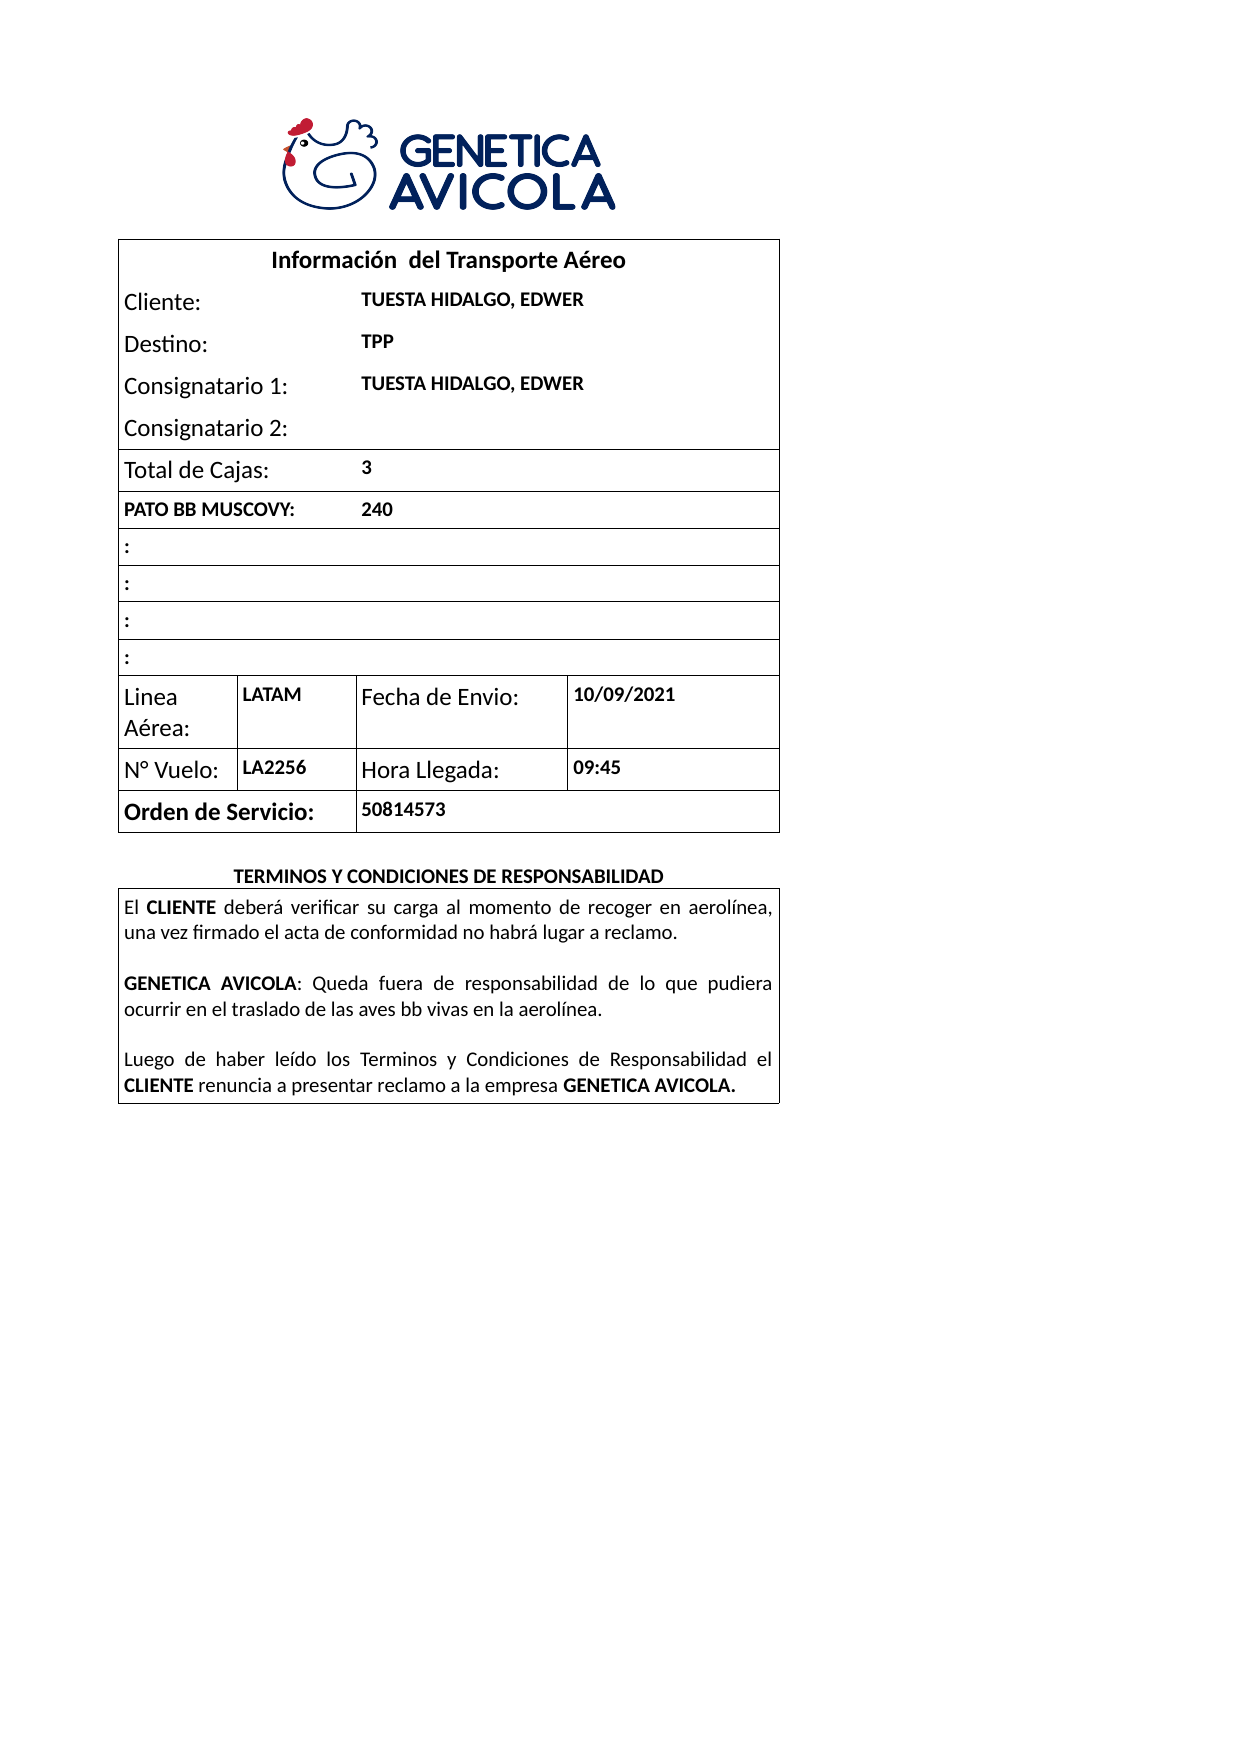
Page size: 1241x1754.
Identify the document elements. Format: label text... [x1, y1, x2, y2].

table_cell Consignatario 1: [119, 365, 356, 406]
picture [282, 118, 616, 210]
table_cell [356, 640, 779, 675]
table_cell [356, 406, 779, 448]
table_cell Destino: [119, 323, 356, 364]
table_cell Cliente: [119, 281, 356, 322]
table_cell LA2256 [238, 749, 356, 790]
table_cell 09:45 [568, 749, 779, 790]
table_cell 10/09/2021 [568, 676, 779, 748]
table_cell : [119, 602, 356, 638]
table_header Información del Transporte Aéreo [119, 240, 779, 281]
table_cell PATO BB MUSCOVY: [119, 492, 356, 527]
table_cell TPP [356, 323, 779, 364]
table_cell LATAM [238, 676, 356, 748]
table_cell TUESTA HIDALGO, EDWER [356, 281, 779, 322]
table_cell TUESTA HIDALGO, EDWER [356, 365, 779, 406]
table_cell Fecha de Envio: [357, 676, 567, 748]
table_cell Total de Cajas: [119, 450, 356, 491]
table_cell : [119, 566, 356, 601]
table_cell 50814573 [357, 791, 779, 832]
table_cell Linea Aérea: [119, 676, 237, 748]
table_cell Consignatario 2: [119, 406, 356, 448]
table_cell Orden de Servicio: [119, 791, 356, 832]
table_cell : [119, 640, 356, 675]
table_cell [356, 602, 779, 638]
table_cell 3 [356, 450, 779, 491]
table_cell Hora Llegada: [357, 749, 567, 790]
table_cell : [119, 529, 356, 564]
table_cell 240 [356, 492, 779, 527]
table_cell TERMINOS Y CONDICIONES DE RESPONSABILIDAD [118, 833, 779, 888]
table_cell N° Vuelo: [119, 749, 237, 790]
table_cell [356, 566, 779, 601]
table_cell El CLIENTE deberá verificar su carga al momento de recoger en aerolínea, una vez firmado el acta de conformidad no habrá lugar a reclamo. GENETICA AVICOLA: Queda fuera de responsabilidad de lo que pudiera ocurrir en el traslado de las aves bb vivas en la aerolínea. Luego de haber leído los Terminos y Condiciones de Responsabilidad el CLIENTE renuncia a presentar reclamo a la empresa GENETICA AVICOLA. [119, 889, 779, 1103]
table_cell [356, 529, 779, 564]
